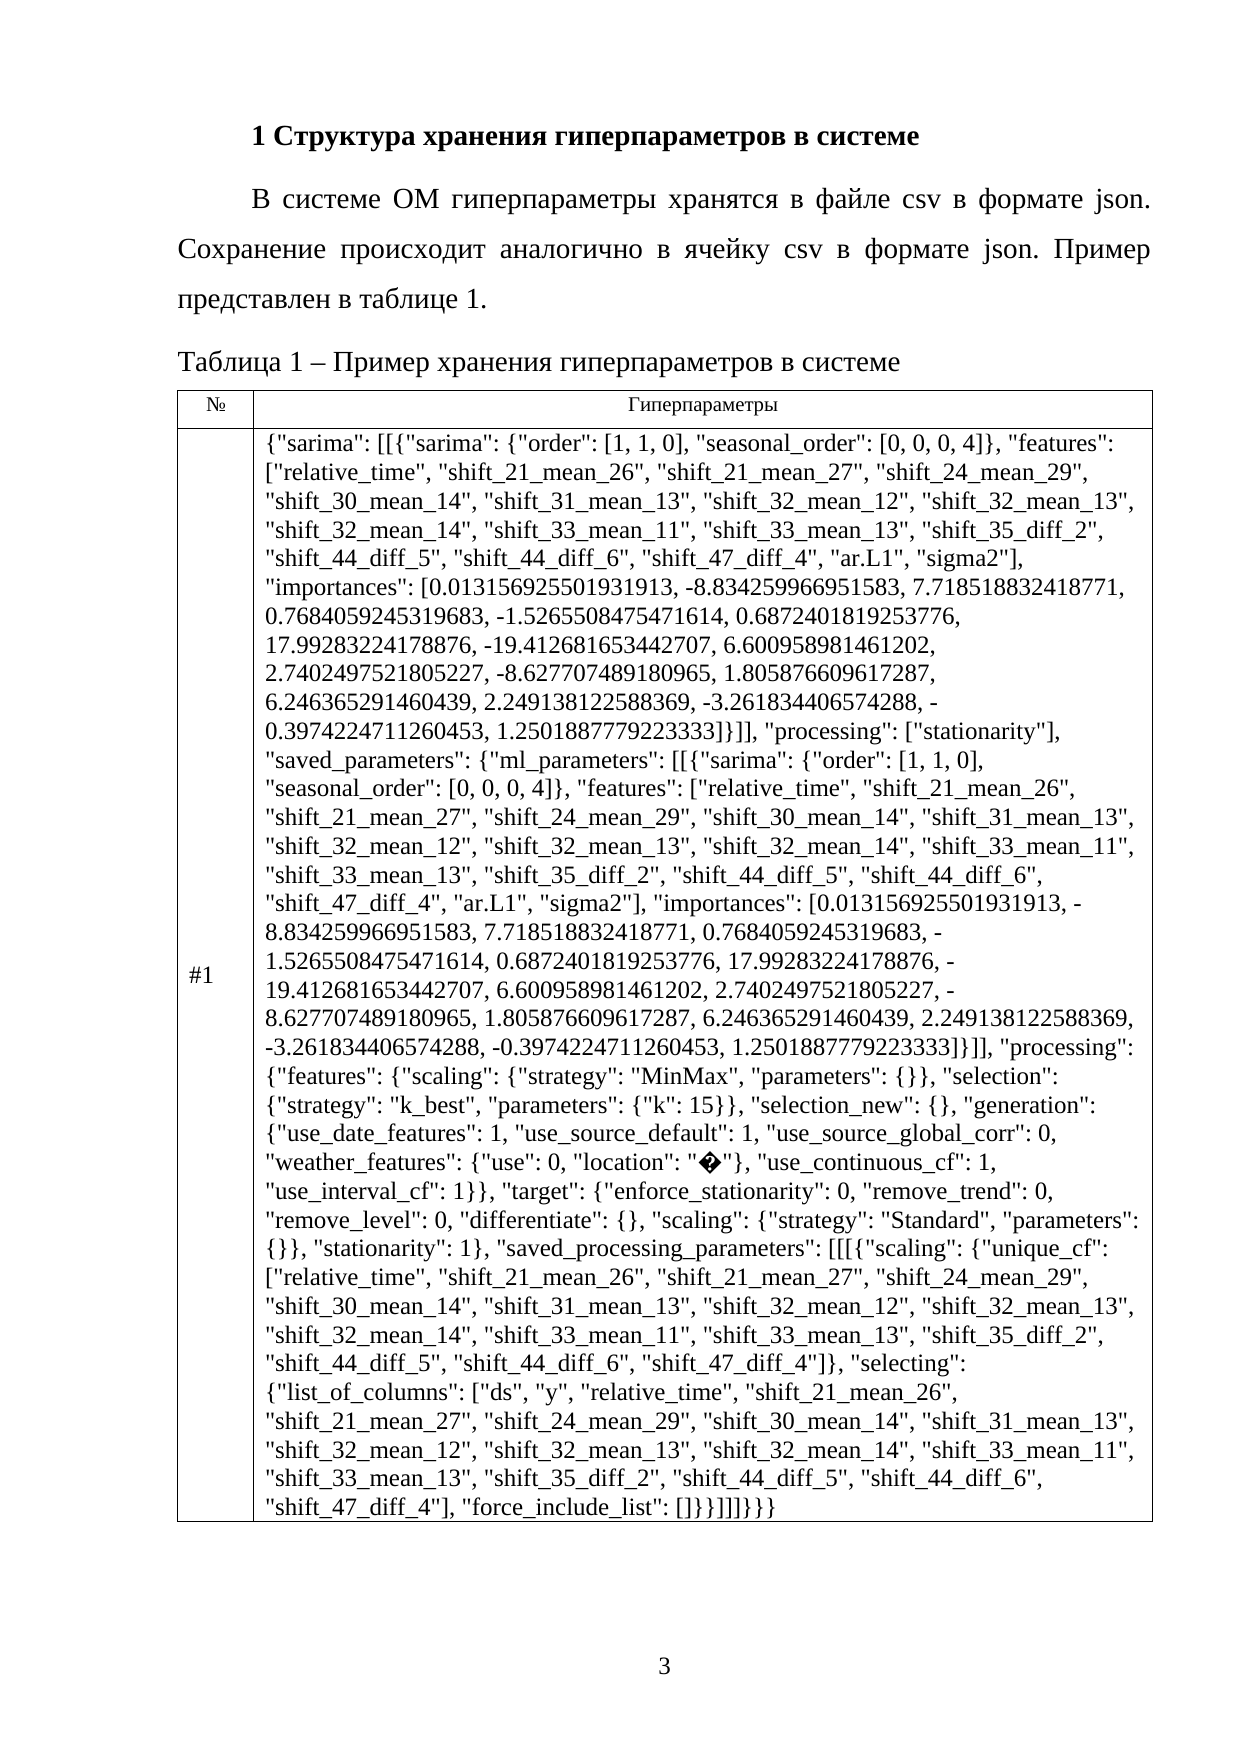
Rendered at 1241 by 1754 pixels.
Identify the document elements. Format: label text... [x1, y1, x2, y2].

table_header Гиперпараметры [254, 391, 1152, 427]
table_header № [178, 391, 253, 427]
subtitle Структура хранения гиперпараметров в системе [177, 118, 1152, 152]
table_cell {"sarima": [[{"sarima": {"order": [1, 1, 0], "seasonal_order": [0, 0, 0, 4]}, "features": ["relative_time", "shift_21_mean_26", "shift_21_mean_27", "shift_24_mean_29", "shift_30_mean_14", "shift_31_mean_13", "shift_32_mean_12", "shift_32_mean_13", "shift_32_mean_14", "shift_33_mean_11", "shift_33_mean_13", "shift_35_diff_2", "shift_44_diff_5", "shift_44_diff_6", "shift_47_diff_4", "ar.L1", "sigma2"], "importances": [0.013156925501931913, -8.834259966951583, 7.718518832418771, 0.7684059245319683, -1.5265508475471614, 0.6872401819253776, 17.99283224178876, -19.412681653442707, 6.600958981461202, 2.7402497521805227, -8.627707489180965, 1.805876609617287, 6.246365291460439, 2.249138122588369, -3.261834406574288, -0.3974224711260453, 1.2501887779223333]}]], "processing": ["stationarity"], "saved_parameters": {"ml_parameters": [[{"sarima": {"order": [1, 1, 0], "seasonal_order": [0, 0, 0, 4]}, "features": ["relative_time", "shift_21_mean_26", "shift_21_mean_27", "shift_24_mean_29", "shift_30_mean_14", "shift_31_mean_13", "shift_32_mean_12", "shift_32_mean_13", "shift_32_mean_14", "shift_33_mean_11", "shift_33_mean_13", "shift_35_diff_2", "shift_44_diff_5", "shift_44_diff_6", "shift_47_diff_4", "ar.L1", "sigma2"], "importances": [0.013156925501931913, -8.834259966951583, 7.718518832418771, 0.7684059245319683, -1.5265508475471614, 0.6872401819253776, 17.99283224178876, -19.412681653442707, 6.600958981461202, 2.7402497521805227, -8.627707489180965, 1.805876609617287, 6.246365291460439, 2.249138122588369, -3.261834406574288, -0.3974224711260453, 1.2501887779223333]}]], "processing": {"features": {"scaling": {"strategy": "MinMax", "parameters": {}}, "selection": {"strategy": "k_best", "parameters": {"k": 15}}, "selection_new": {}, "generation": {"use_date_features": 1, "use_source_default": 1, "use_source_global_corr": 0, "weather_features": {"use": 0, "location": "�"}, "use_continuous_cf": 1, "use_interval_cf": 1}}, "target": {"enforce_stationarity": 0, "remove_trend": 0, "remove_level": 0, "differentiate": {}, "scaling": {"strategy": "Standard", "parameters": {}}, "stationarity": 1}, "saved_processing_parameters": [[[{"scaling": {"unique_cf": ["relative_time", "shift_21_mean_26", "shift_21_mean_27", "shift_24_mean_29", "shift_30_mean_14", "shift_31_mean_13", "shift_32_mean_12", "shift_32_mean_13", "shift_32_mean_14", "shift_33_mean_11", "shift_33_mean_13", "shift_35_diff_2", "shift_44_diff_5", "shift_44_diff_6", "shift_47_diff_4"]}, "selecting": {"list_of_columns": ["ds", "y", "relative_time", "shift_21_mean_26", "shift_21_mean_27", "shift_24_mean_29", "shift_30_mean_14", "shift_31_mean_13", "shift_32_mean_12", "shift_32_mean_13", "shift_32_mean_14", "shift_33_mean_11", "shift_33_mean_13", "shift_35_diff_2", "shift_44_diff_5", "shift_44_diff_6", "shift_47_diff_4"], "force_include_list": []}}]]]}}} [254, 429, 1152, 1521]
text В системе ОМ гиперпараметры хранятся в файле csv в формате json. Сохранение происходит аналогично в ячейку csv в формате json. Пример представлен в таблице 1. [177, 181, 1152, 315]
text Таблица 1 – Пример хранения гиперпараметров в системе [177, 344, 1152, 378]
table_cell #1 [178, 429, 253, 1521]
